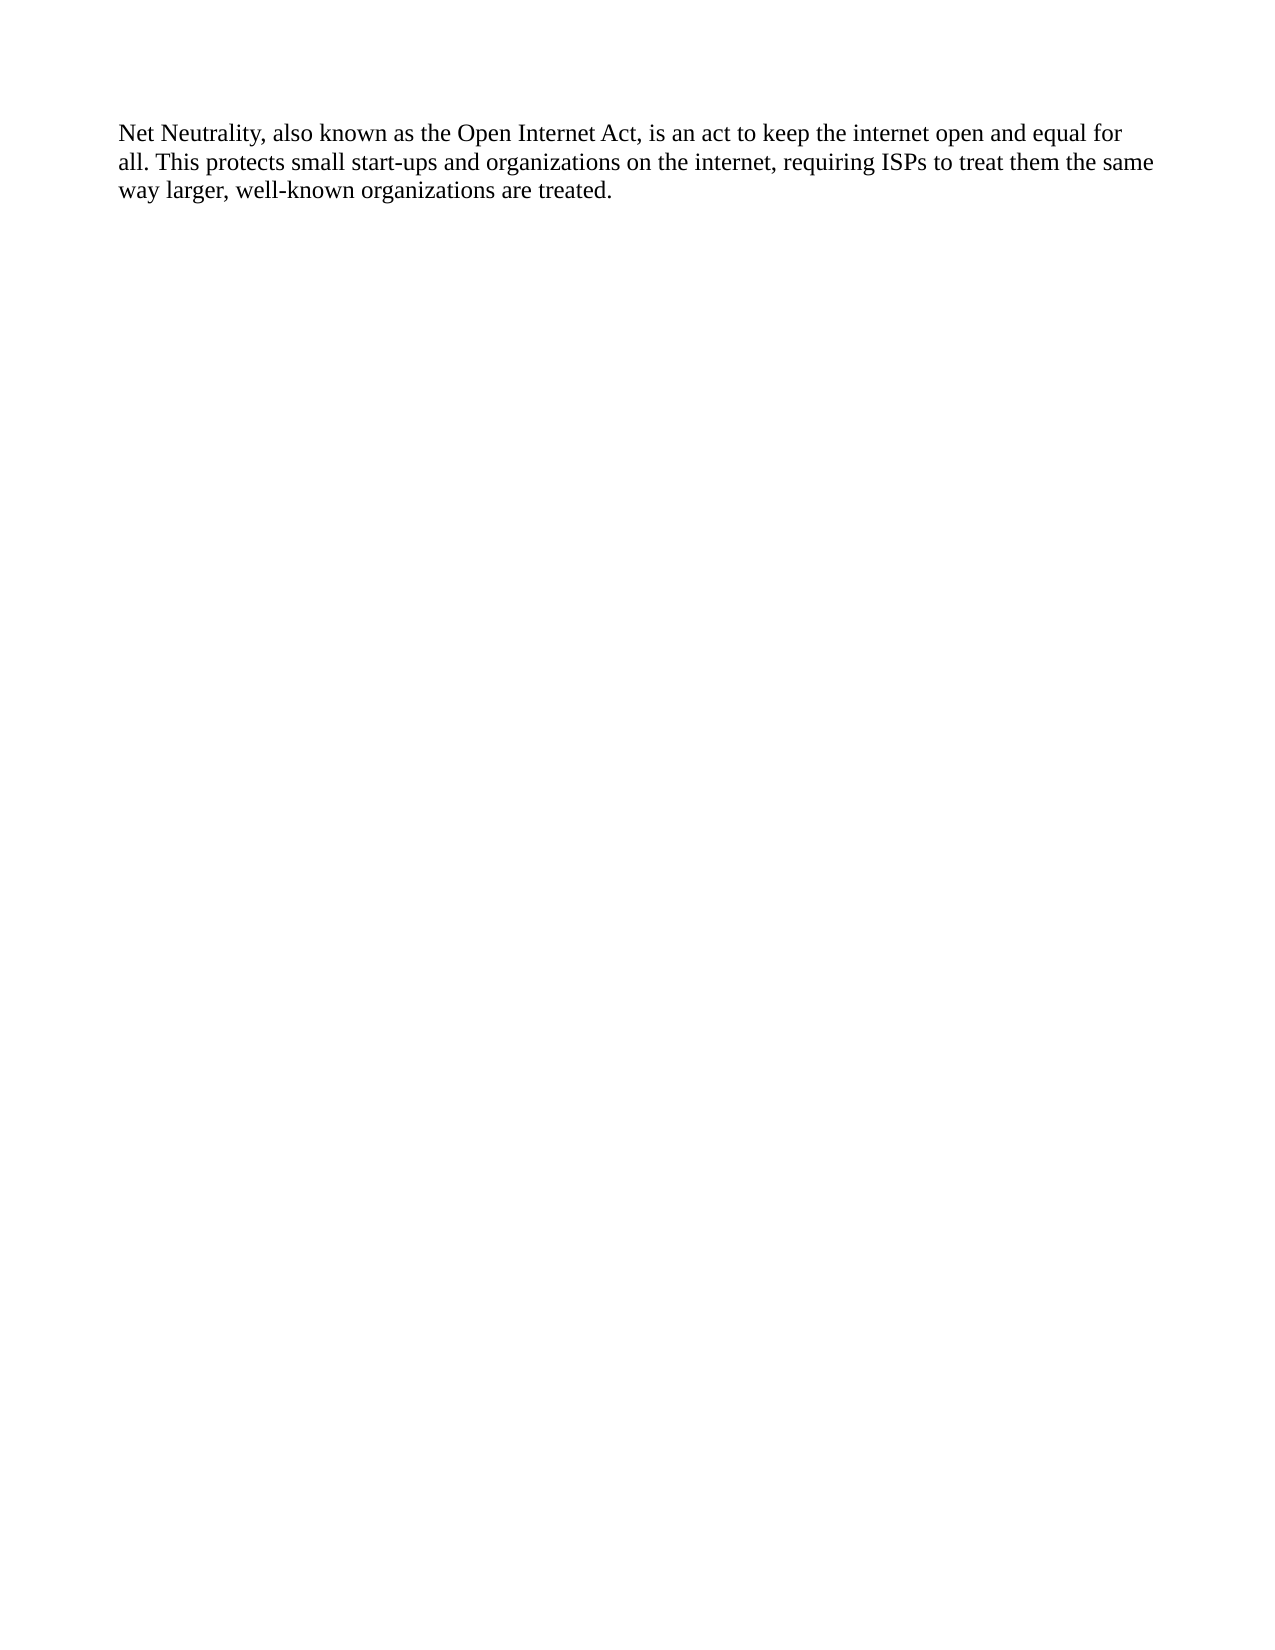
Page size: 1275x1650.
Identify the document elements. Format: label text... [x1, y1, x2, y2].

text Net Neutrality, also known as the Open Internet Act, is an act to keep the internet open and equal for all. This protects small start-ups and organizations on the internet, requiring ISPs to treat them the same way larger, well-known organizations are treated. [118, 118, 1157, 204]
